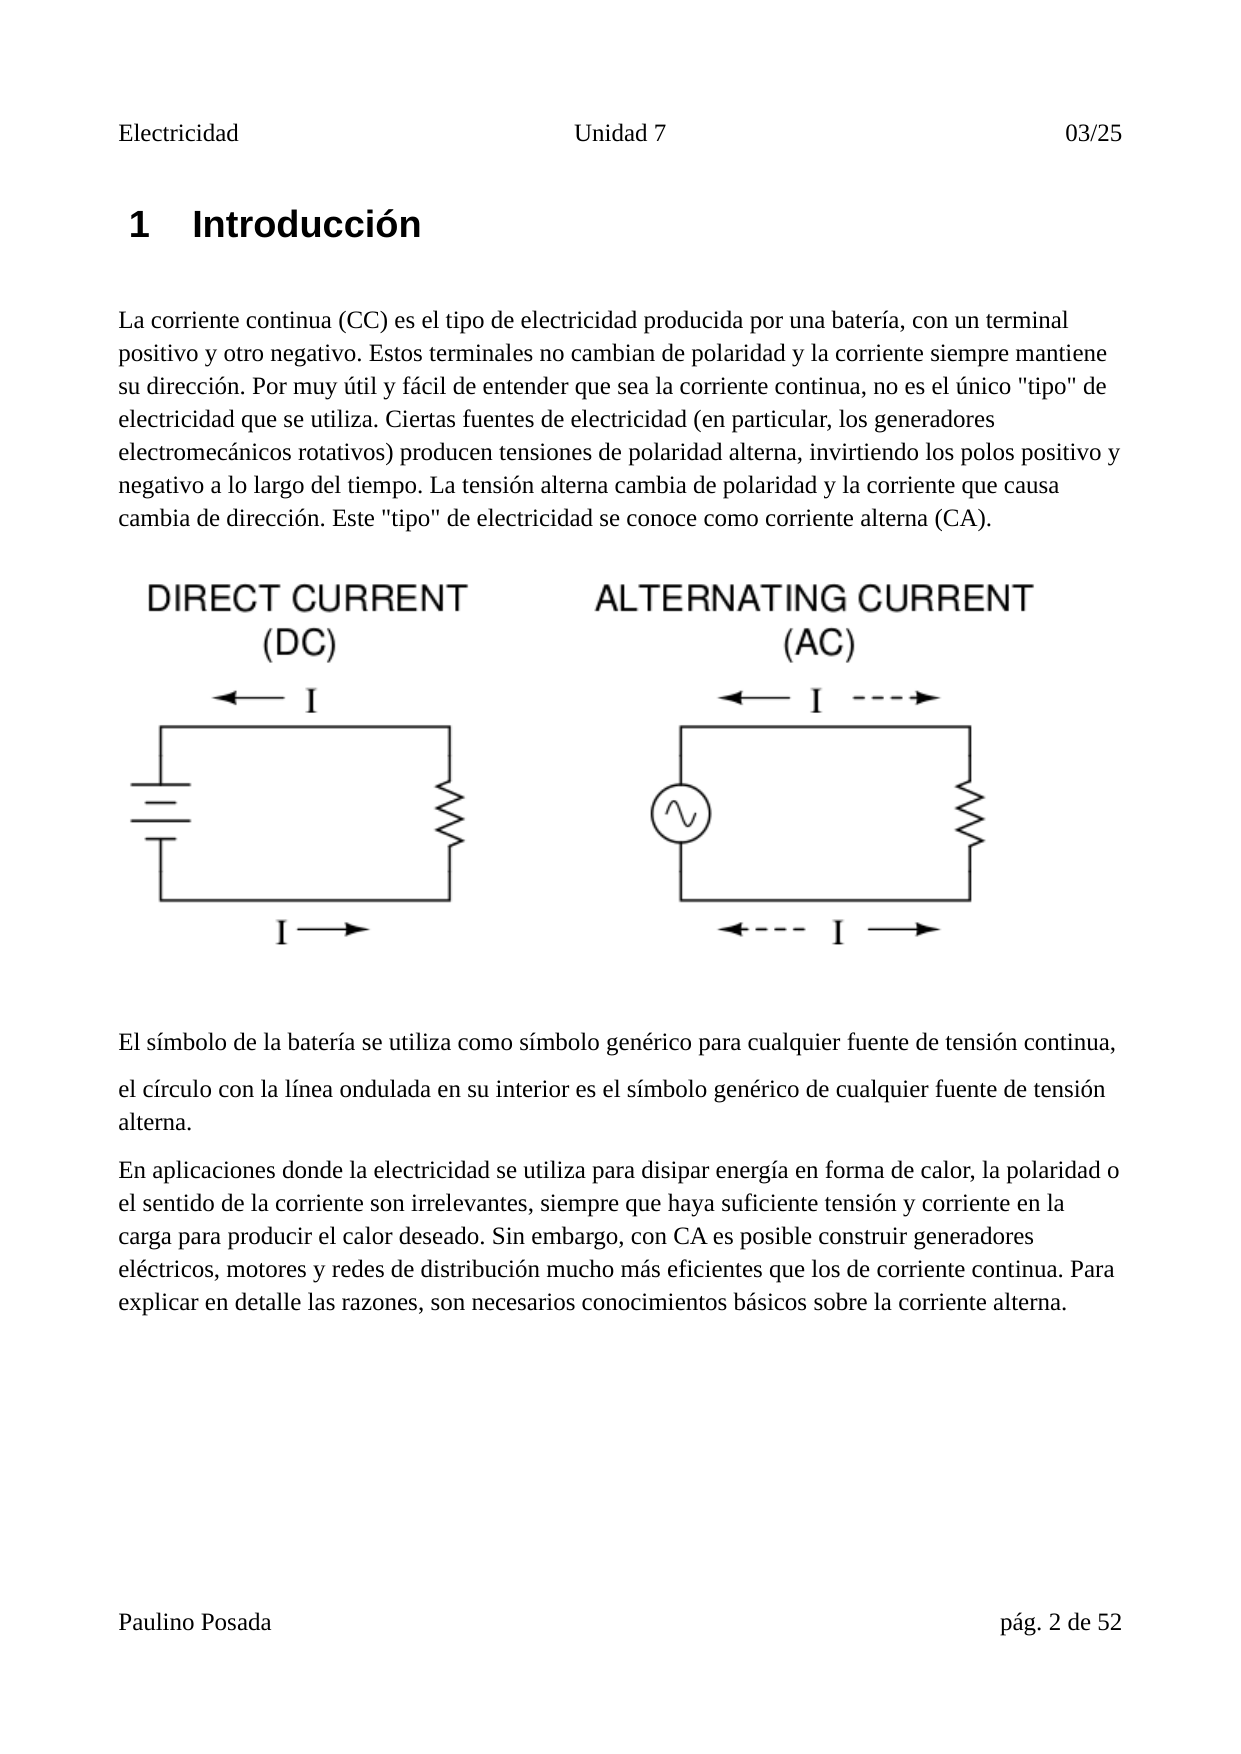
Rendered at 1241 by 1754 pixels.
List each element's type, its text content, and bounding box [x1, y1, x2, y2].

picture [118, 569, 1045, 954]
text En aplicaciones donde la electricidad se utiliza para disipar energía en forma de calor, la polaridad o el sentido de la corriente son irrelevantes, siempre que haya suficiente tensión y corriente en la carga para producir el calor deseado. Sin embargo, con CA es posible construir generadores eléctricos, motores y redes de distribución mucho más eficientes que los de corriente continua. Para explicar en detalle las razones, son necesarios conocimientos básicos sobre la corriente alterna. [118, 1155, 1122, 1316]
subtitle Introducción [118, 201, 1122, 245]
text La corriente continua (CC) es el tipo de electricidad producida por una batería, con un terminal positivo y otro negativo. Estos terminales no cambian de polaridad y la corriente siempre mantiene su dirección. Por muy útil y fácil de entender que sea la corriente continua, no es el único "tipo" de electricidad que se utiliza. Ciertas fuentes de electricidad (en particular, los generadores electromecánicos rotativos) producen tensiones de polaridad alterna, invirtiendo los polos positivo y negativo a lo largo del tiempo. La tensión alterna cambia de polaridad y la corriente que causa cambia de dirección. Este "tipo" de electricidad se conoce como corriente alterna (CA). [118, 305, 1122, 532]
text El símbolo de la batería se utiliza como símbolo genérico para cualquier fuente de tensión continua, [118, 1027, 1122, 1056]
text el círculo con la línea ondulada en su interior es el símbolo genérico de cualquier fuente de tensión alterna. [118, 1074, 1122, 1136]
